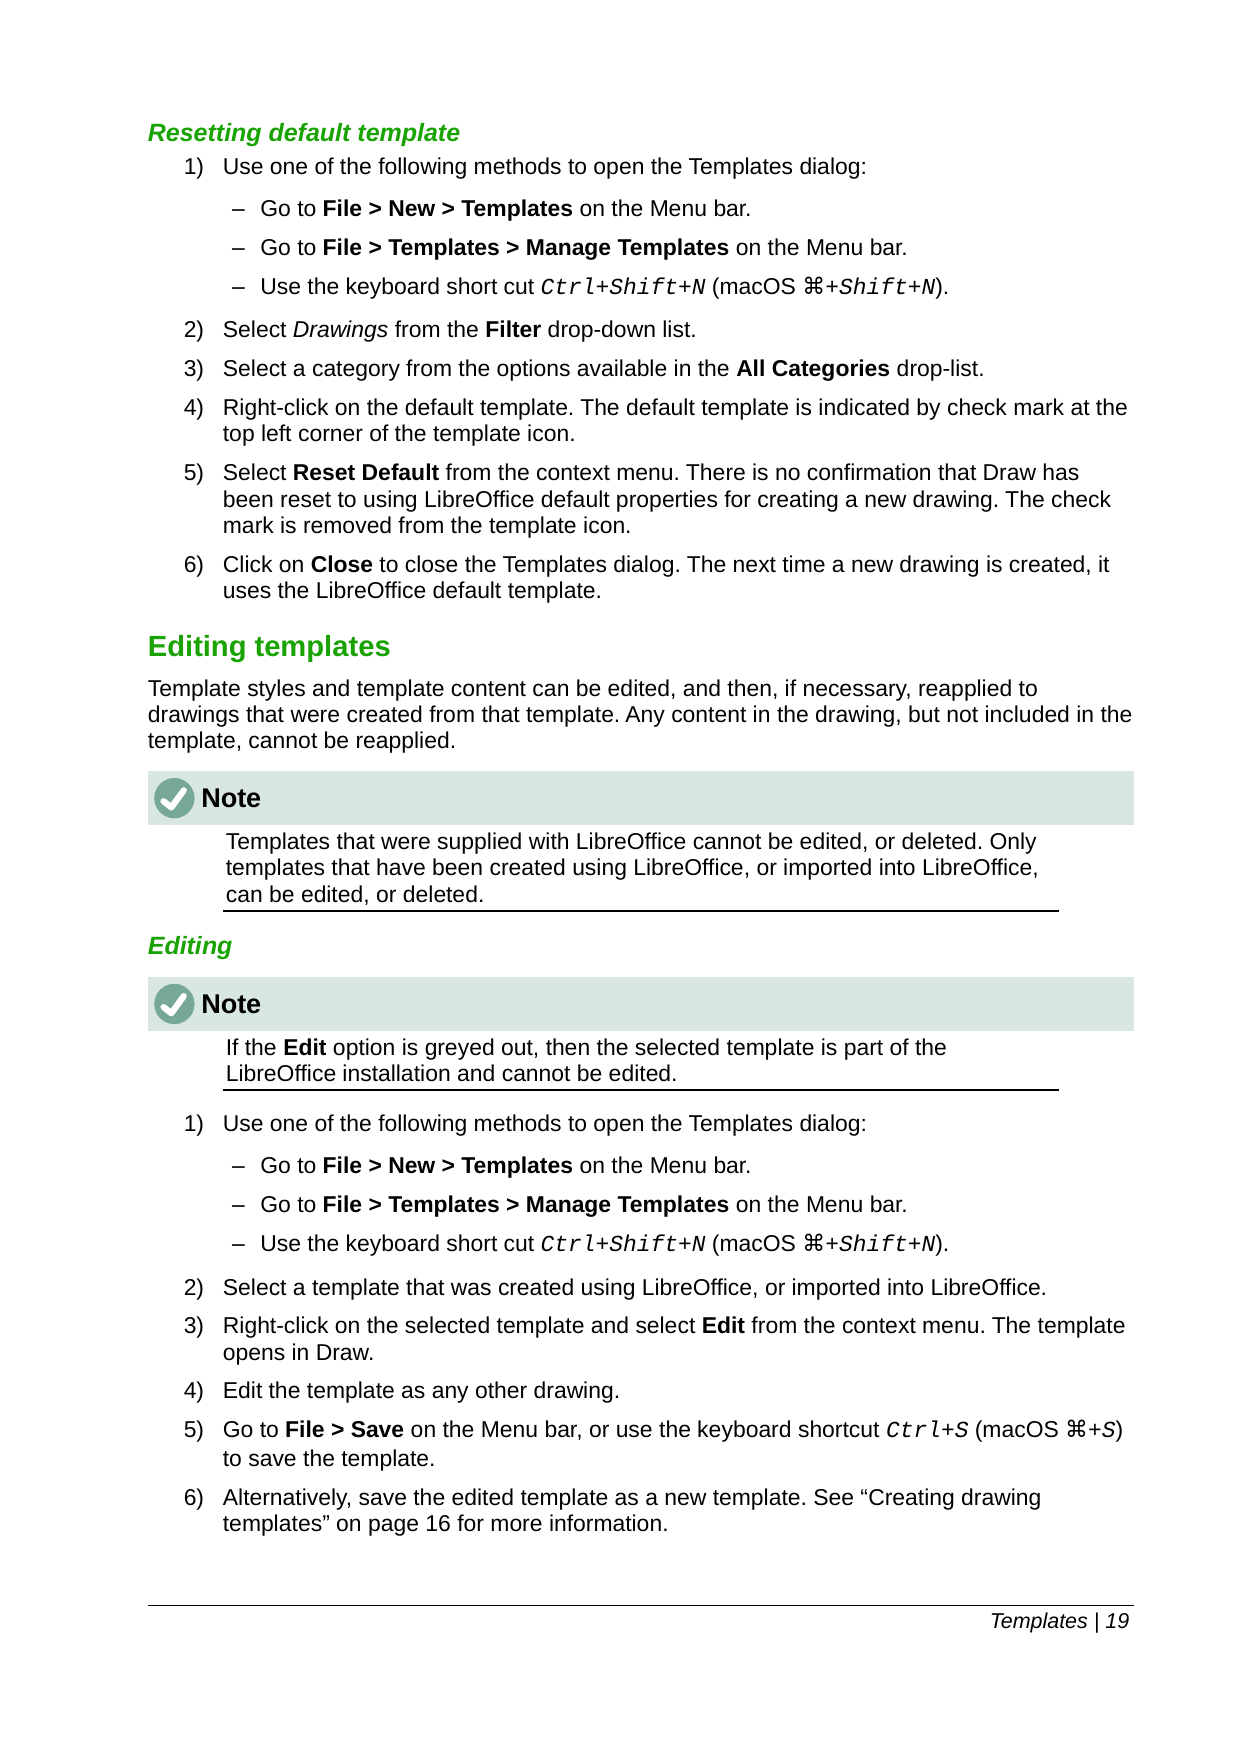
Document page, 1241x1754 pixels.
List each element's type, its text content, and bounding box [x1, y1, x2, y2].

list Go to File > Save on the Menu bar, or use the keyboard shortcut Ctrl+S (macOS ⌘+S) to save the template. [204, 1416, 1134, 1471]
subtitle Note [148, 977, 1134, 1031]
list Go to File > New > Templates on the Menu bar. [229, 192, 1134, 221]
list Use the keyboard short cut Ctrl+Shift+N (macOS ⌘+Shift+N). [229, 1227, 1134, 1261]
list Use one of the following methods to open the Templates dialog: [204, 153, 1134, 179]
list Use the keyboard short cut Ctrl+Shift+N (macOS ⌘+Shift+N). [229, 270, 1134, 304]
list Select Reset Default from the context menu. There is no confirmation that Draw has been reset to using LibreOffice default properties for creating a new drawing. The check mark is removed from the template icon. [204, 459, 1134, 538]
list Select a template that was created using LibreOffice, or imported into LibreOffice. [204, 1273, 1134, 1300]
list Click on Close to close the Templates dialog. The next time a new drawing is created, it uses the LibreOffice default template. [204, 551, 1134, 603]
subtitle Editing [148, 931, 1134, 959]
list Alternatively, save the edited template as a new template. See “Creating drawing templates” on page 16 for more information. [204, 1483, 1134, 1536]
list Select a category from the options available in the All Categories drop-list. [204, 355, 1134, 382]
text Templates that were supplied with LibreOffice cannot be edited, or deleted. Only templates that have been created using LibreOffice, or imported into LibreOffice, can be edited, or deleted. [223, 825, 1059, 910]
list Right-click on the selected template and select Edit from the context menu. The template opens in Draw. [204, 1312, 1134, 1365]
list Use one of the following methods to open the Templates dialog: [204, 1110, 1134, 1137]
list Right-click on the default template. The default template is indicated by check mark at the top left corner of the template icon. [204, 394, 1134, 447]
list Go to File > Templates > Manage Templates on the Menu bar. [229, 231, 1134, 260]
subtitle Editing templates [148, 628, 1134, 662]
subtitle Resetting default template [148, 118, 1134, 147]
list Select Drawings from the Filter drop-down list. [204, 316, 1134, 343]
list Go to File > New > Templates on the Menu bar. [229, 1149, 1134, 1178]
text Template styles and template content can be edited, and then, if necessary, reapplied to drawings that were created from that template. Any content in the drawing, but not included in the template, cannot be reapplied. [148, 674, 1134, 754]
text If the Edit option is greyed out, then the selected template is part of the LibreOffice installation and cannot be edited. [223, 1031, 1059, 1089]
list Go to File > Templates > Manage Templates on the Menu bar. [229, 1188, 1134, 1217]
list Edit the template as any other drawing. [204, 1377, 1134, 1404]
subtitle Note [148, 771, 1134, 825]
